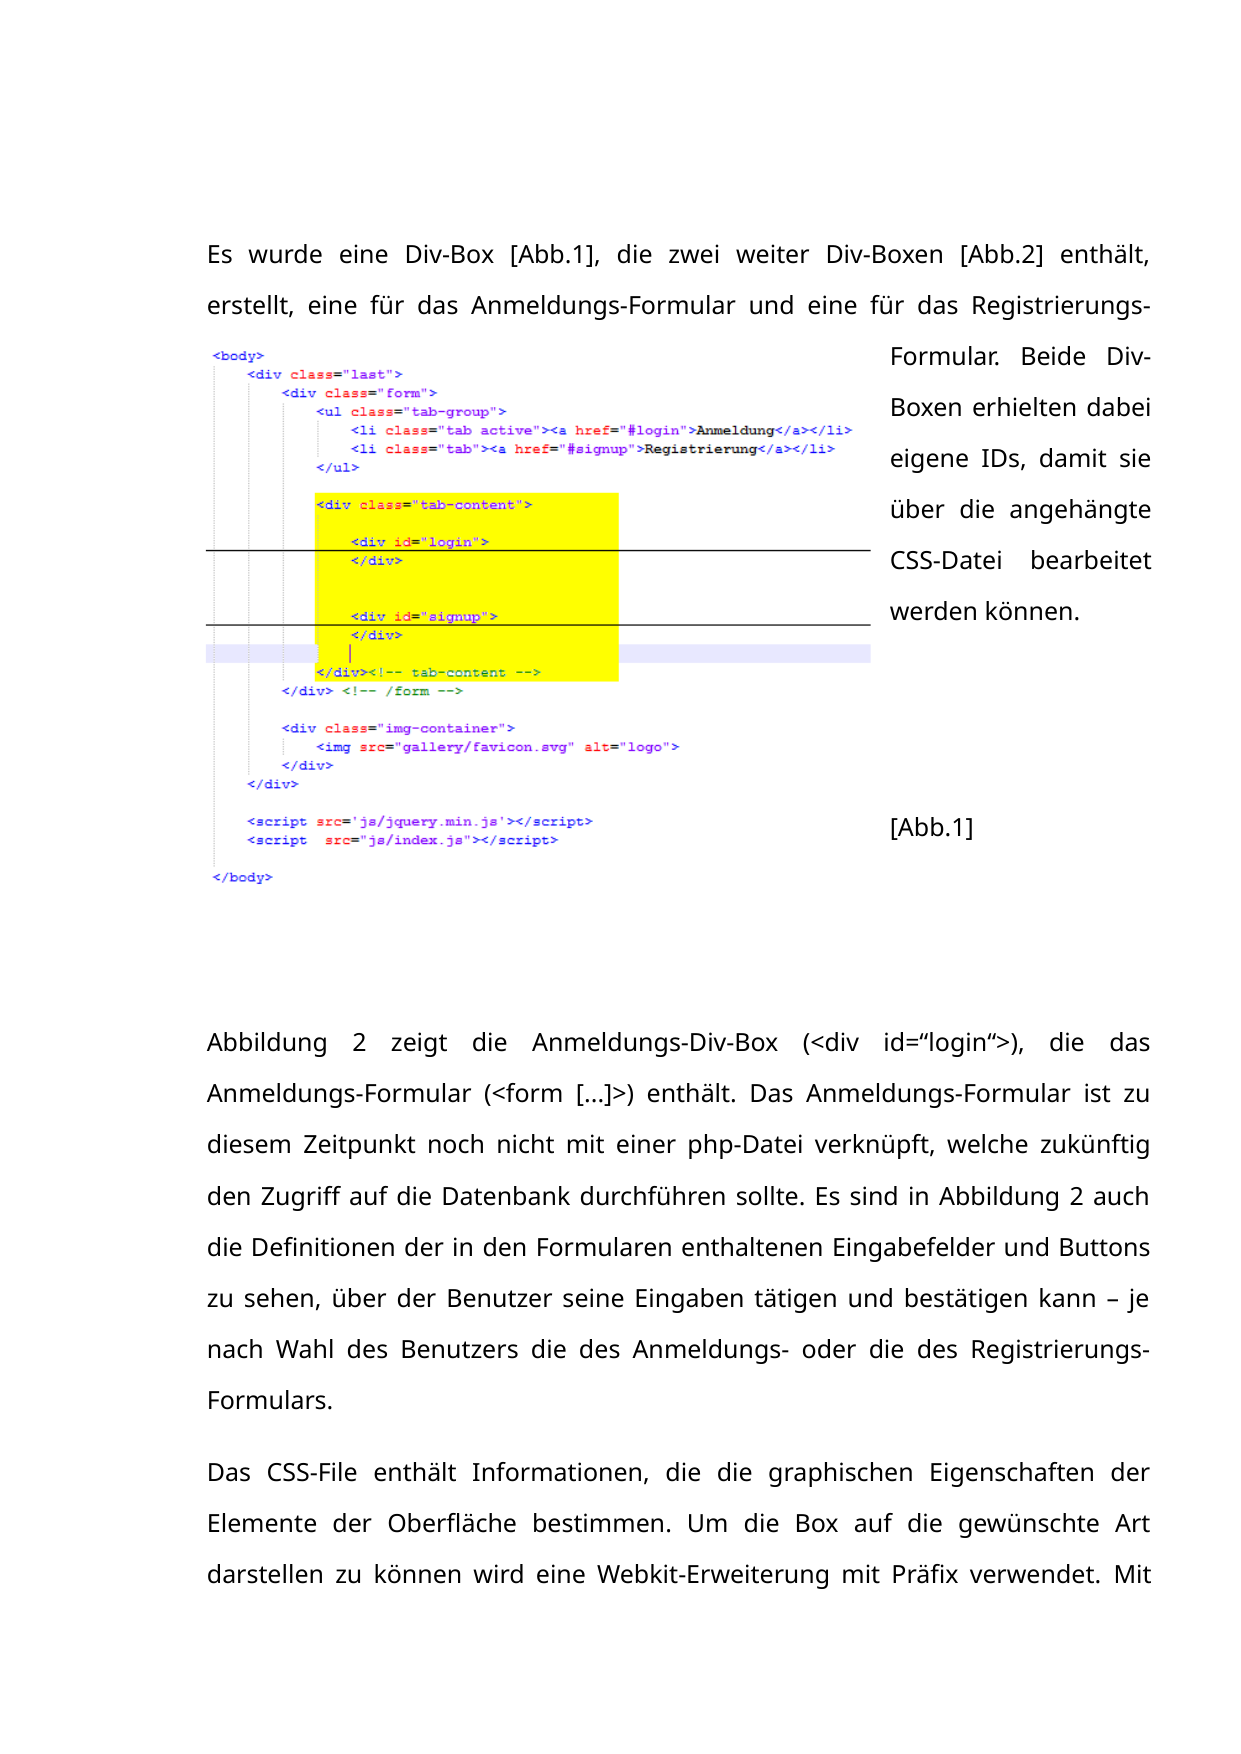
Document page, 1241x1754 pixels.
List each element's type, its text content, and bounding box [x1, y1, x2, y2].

text Abbildung 2 zeigt die Anmeldungs-Div-Box (<div id=“login“>), die das Anmeldungs-Formular (<form [...]>) enthält. Das Anmeldungs-Formular ist zu diesem Zeitpunkt noch nicht mit einer php-Datei verknüpft, welche zukünftig den Zugriff auf die Datenbank durchführen sollte. Es sind in Abbildung 2 auch die Definitionen der in den Formularen enthaltenen Eingabefelder und Buttons zu sehen, über der Benutzer seine Eingaben tätigen und bestätigen kann – je nach Wahl des Benutzers die des Anmeldungs- oder die des Registrierungs-Formulars. [207, 1025, 1152, 1416]
text Das CSS-File enthält Informationen, die die graphischen Eigenschaften der Elemente der Oberfläche bestimmen. Um die Box auf die gewünschte Art darstellen zu können wird eine Webkit-Erweiterung mit Präfix verwendet. Mit [207, 1454, 1152, 1590]
picture [205, 339, 871, 889]
text [Abb.1] [871, 809, 1152, 843]
text Es wurde eine Div-Box [Abb.1], die zwei weiter Div-Boxen [Abb.2] enthält, erstellt, eine für das Anmeldungs-Formular und eine für das Registrierungs-Formular. Beide Div-Boxen erhielten dabei eigene IDs, damit sie über die angehängte CSS-Datei bearbeitet werden können. [207, 236, 1152, 628]
